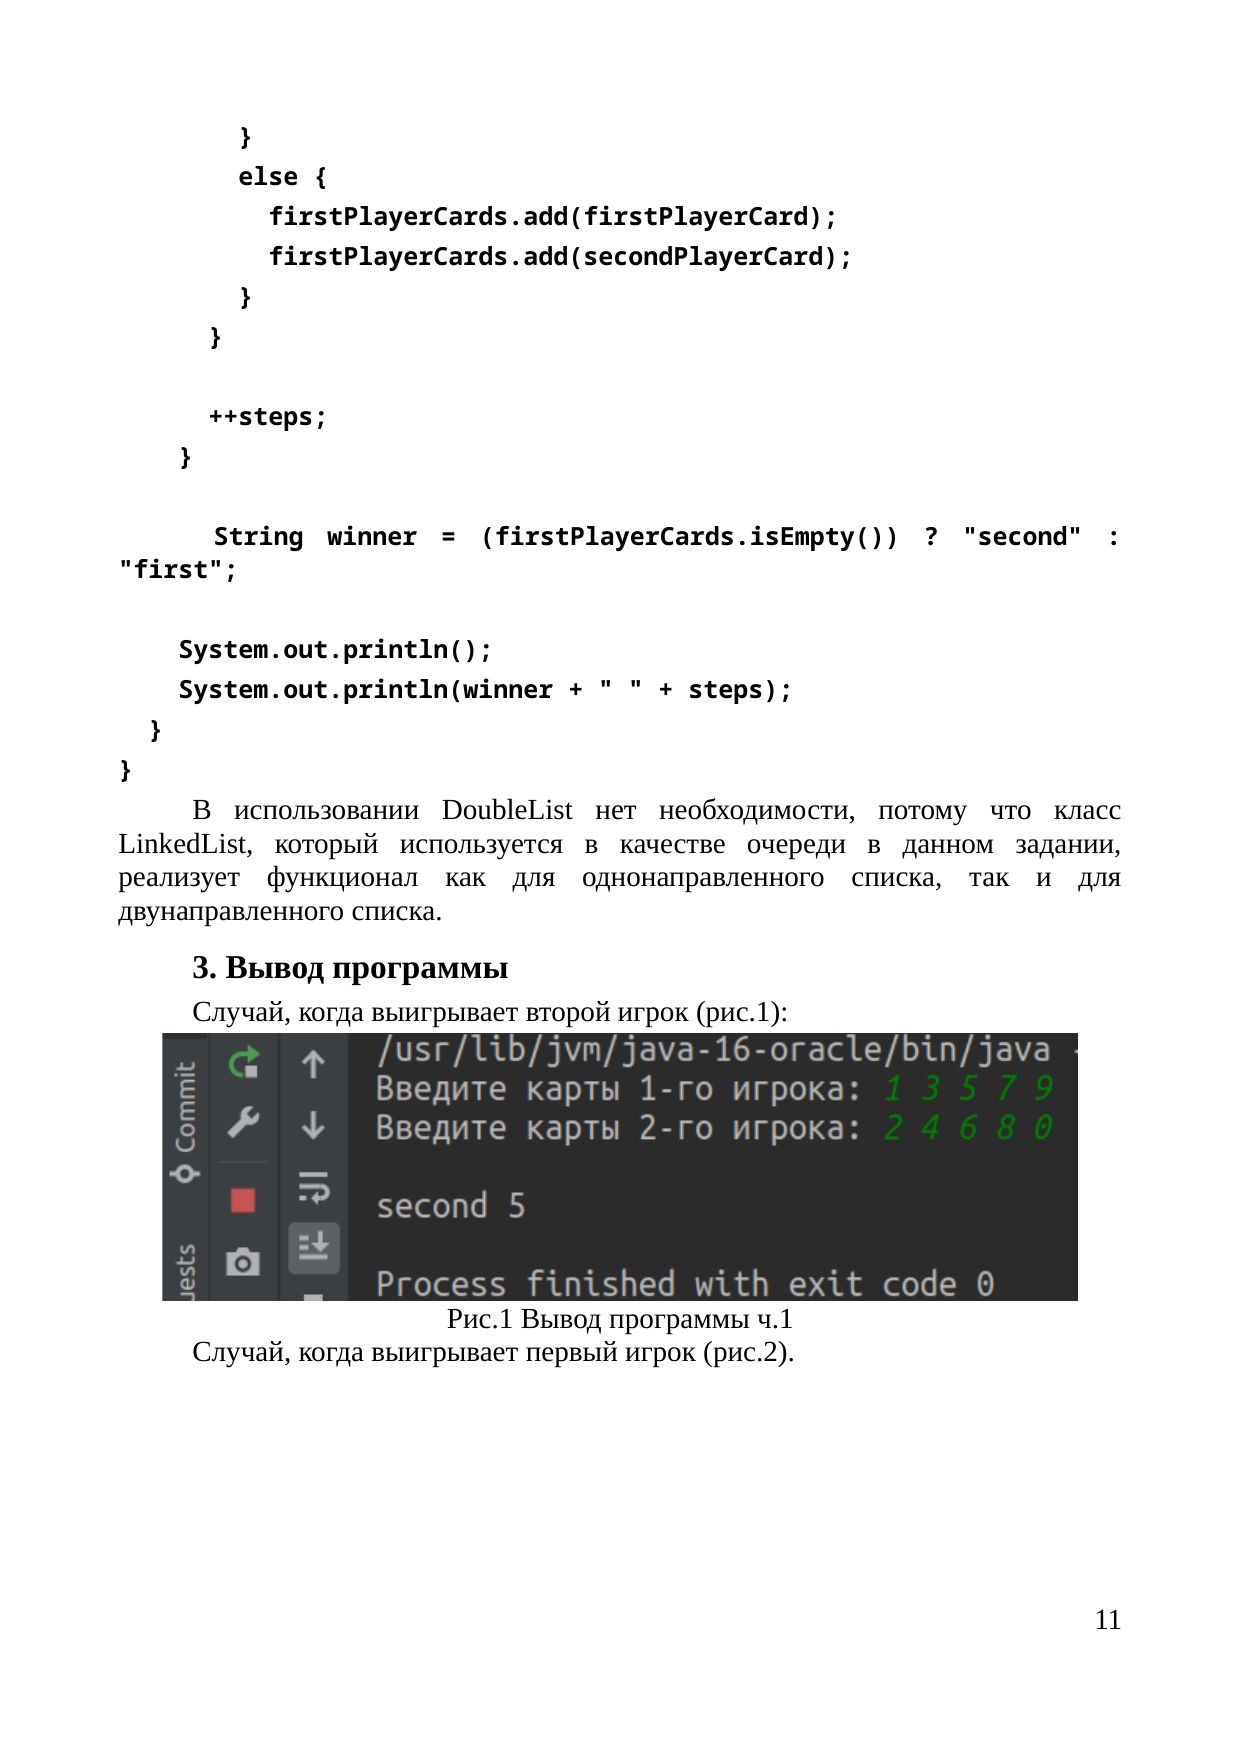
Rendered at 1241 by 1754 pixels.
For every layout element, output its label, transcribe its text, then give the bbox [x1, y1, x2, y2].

text } [118, 318, 1122, 352]
text else { [118, 158, 1122, 192]
text firstPlayerCards.add(firstPlayerCard); [118, 198, 1122, 232]
text System.out.println(); [118, 632, 1122, 666]
text } [118, 118, 1122, 152]
text } [118, 752, 1122, 786]
text Случай, когда выигрывает первый игрок (рис.2). [118, 1334, 1122, 1368]
text } [118, 278, 1122, 312]
text В использовании DoubleList нет необходимости, потому что класс LinkedList, который используется в качестве очереди в данном задании, реализует функционал как для однонаправленного списка, так и для двунаправленного списка. [118, 792, 1122, 926]
text } [118, 438, 1122, 472]
text Случай, когда выигрывает второй игрок (рис.1): [118, 994, 1122, 1028]
text ++steps; [118, 398, 1122, 432]
text } [118, 712, 1122, 746]
text Рис.1 Вывод программы ч.1 [118, 1034, 1122, 1334]
text System.out.println(winner + " " + steps); [118, 672, 1122, 706]
subtitle 3. Вывод программы [118, 947, 1122, 985]
text firstPlayerCards.add(secondPlayerCard); [118, 238, 1122, 272]
text String winner = (firstPlayerCards.isEmpty()) ? "second" : "first"; [118, 518, 1122, 586]
picture [162, 1033, 1078, 1301]
